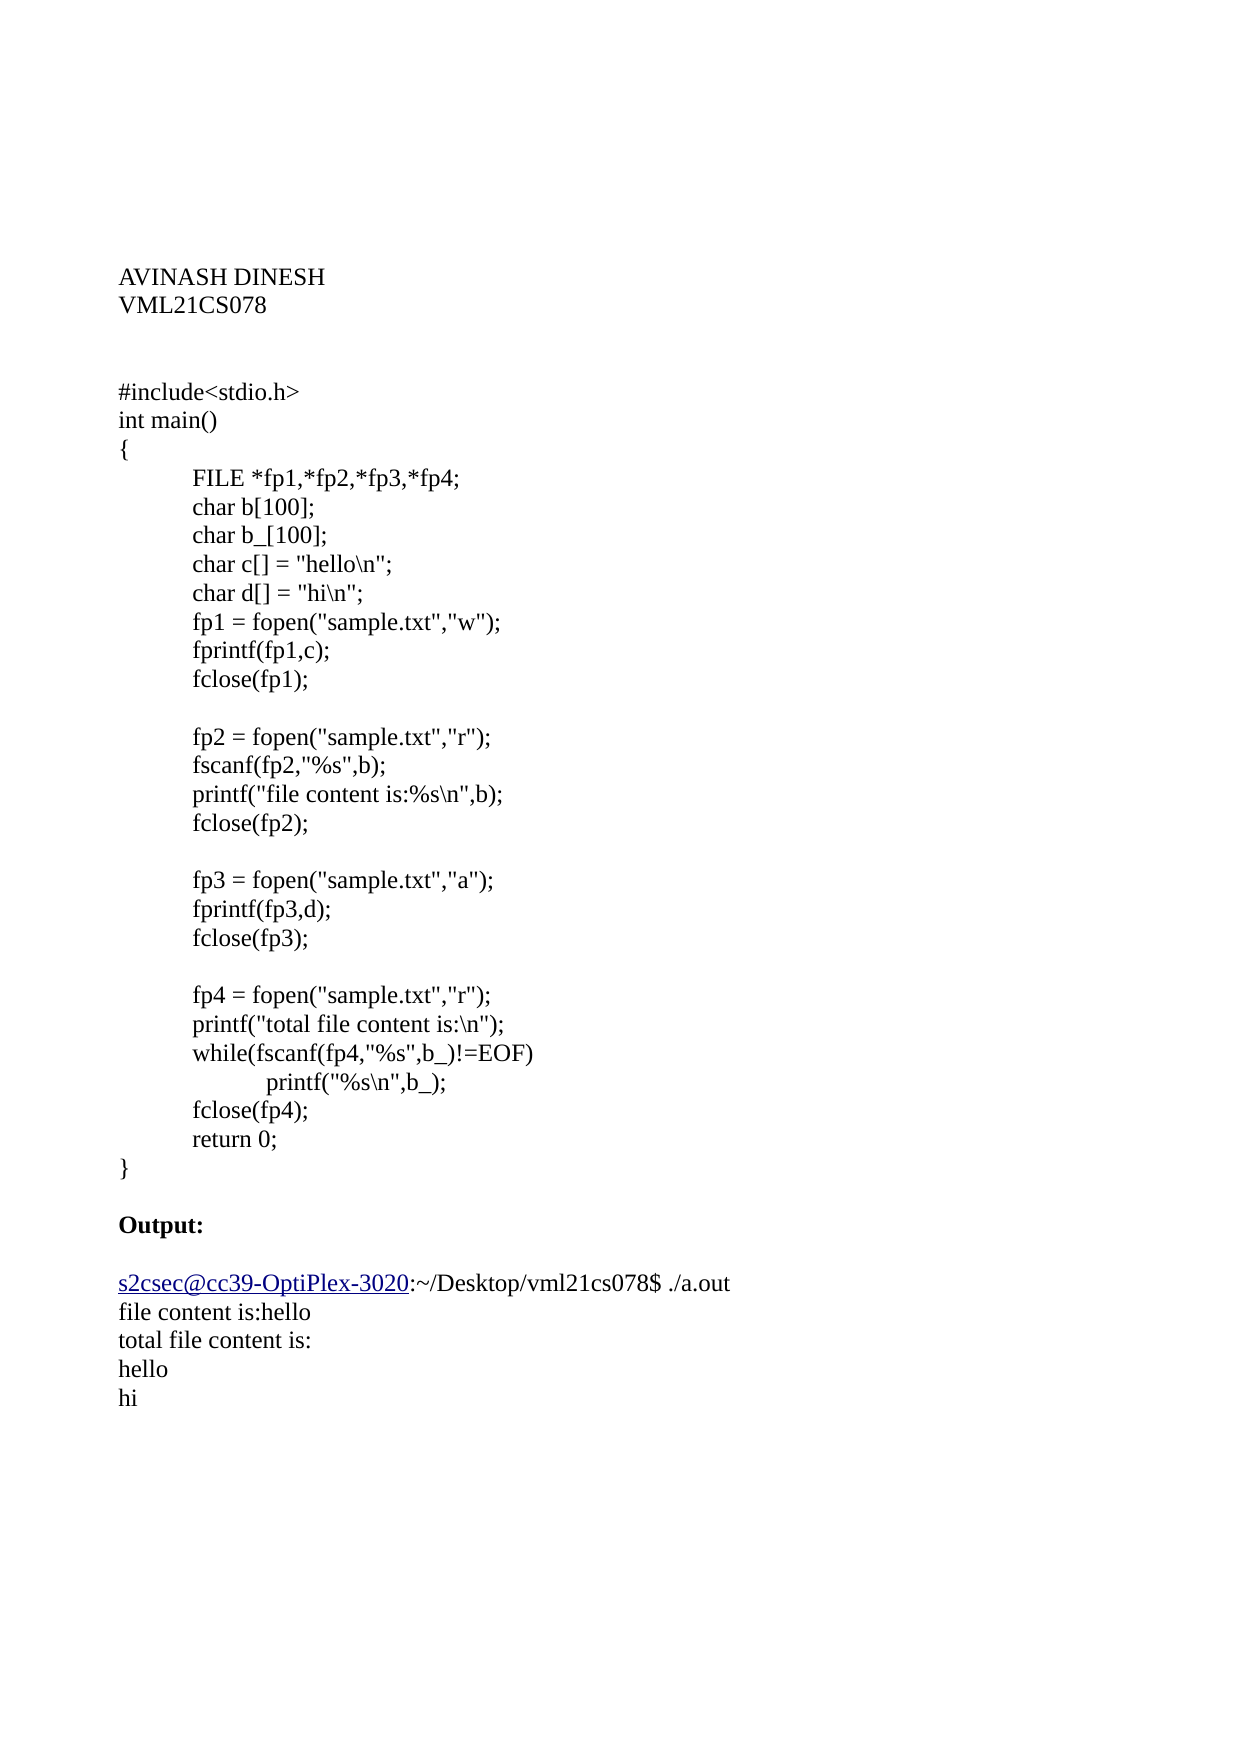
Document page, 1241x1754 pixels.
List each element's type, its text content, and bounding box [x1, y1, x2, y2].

text FILE *fp1,*fp2,*fp3,*fp4; [118, 463, 1122, 492]
text VML21CS078 [118, 291, 1122, 319]
text char b_[100]; [118, 521, 1122, 549]
text printf("%s\n",b_); [118, 1067, 1122, 1096]
text printf("file content is:%s\n",b); [118, 779, 1122, 808]
text fprintf(fp3,d); [118, 894, 1122, 923]
text hello [118, 1354, 1122, 1383]
text } [118, 1153, 1122, 1182]
text int main() [118, 406, 1122, 434]
text fp2 = fopen("sample.txt","r"); [118, 722, 1122, 751]
text hi [118, 1383, 1122, 1412]
text fclose(fp4); [118, 1096, 1122, 1124]
text char b[100]; [118, 492, 1122, 521]
text fp3 = fopen("sample.txt","a"); [118, 866, 1122, 894]
text #include<stdio.h> [118, 377, 1122, 406]
text return 0; [118, 1124, 1122, 1153]
text fscanf(fp2,"%s",b); [118, 751, 1122, 779]
text fclose(fp3); [118, 923, 1122, 952]
text s2csec@cc39-OptiPlex-3020:~/Desktop/vml21cs078$ ./a.out [118, 1268, 1122, 1297]
text char c[] = "hello\n"; [118, 549, 1122, 578]
text Output: [118, 1211, 1122, 1239]
text total file content is: [118, 1326, 1122, 1354]
text while(fscanf(fp4,"%s",b_)!=EOF) [118, 1038, 1122, 1067]
text fprintf(fp1,c); [118, 636, 1122, 664]
text AVINASH DINESH [118, 262, 1122, 291]
text fclose(fp2); [118, 808, 1122, 837]
text { [118, 434, 1122, 463]
text fclose(fp1); [118, 664, 1122, 693]
text fp1 = fopen("sample.txt","w"); [118, 607, 1122, 636]
text printf("total file content is:\n"); [118, 1009, 1122, 1038]
text fp4 = fopen("sample.txt","r"); [118, 981, 1122, 1009]
text char d[] = "hi\n"; [118, 578, 1122, 607]
text file content is:hello [118, 1297, 1122, 1326]
